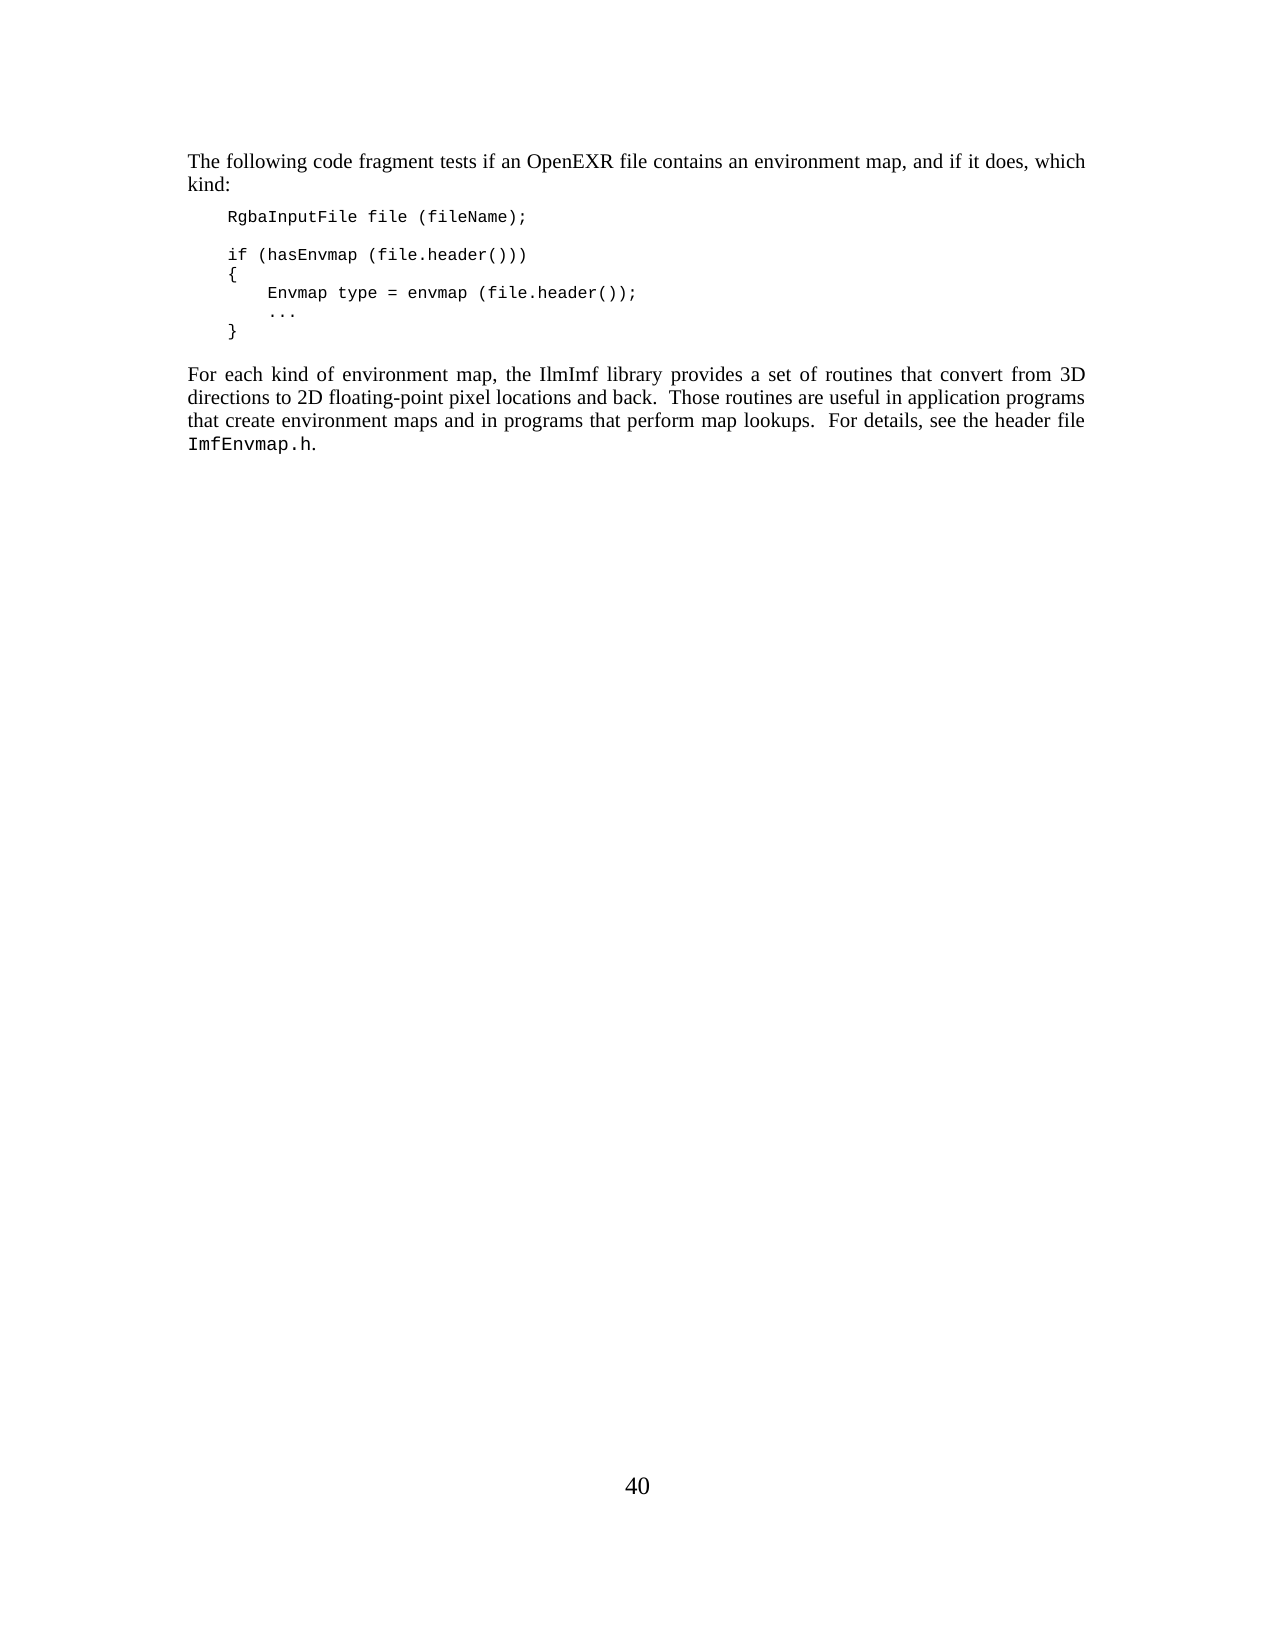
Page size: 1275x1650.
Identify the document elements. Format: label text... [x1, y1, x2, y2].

text ... [187, 303, 1087, 322]
text RgbaInputFile file (fileName); [187, 208, 1087, 227]
text if (hasEnvmap (file.header())) [187, 246, 1087, 265]
text } [187, 322, 1087, 341]
text The following code fragment tests if an OpenEXR file contains an environment map, and if it does, which kind: [187, 150, 1087, 196]
text Envmap type = envmap (file.header()); [187, 284, 1087, 303]
text For each kind of environment map, the IlmImf library provides a set of routines that convert from 3D directions to 2D floating-point pixel locations and back. Those routines are useful in application programs that create environment maps and in programs that perform map lookups. For details, see the header file ImfEnvmap.h. [187, 362, 1087, 456]
text { [187, 265, 1087, 284]
